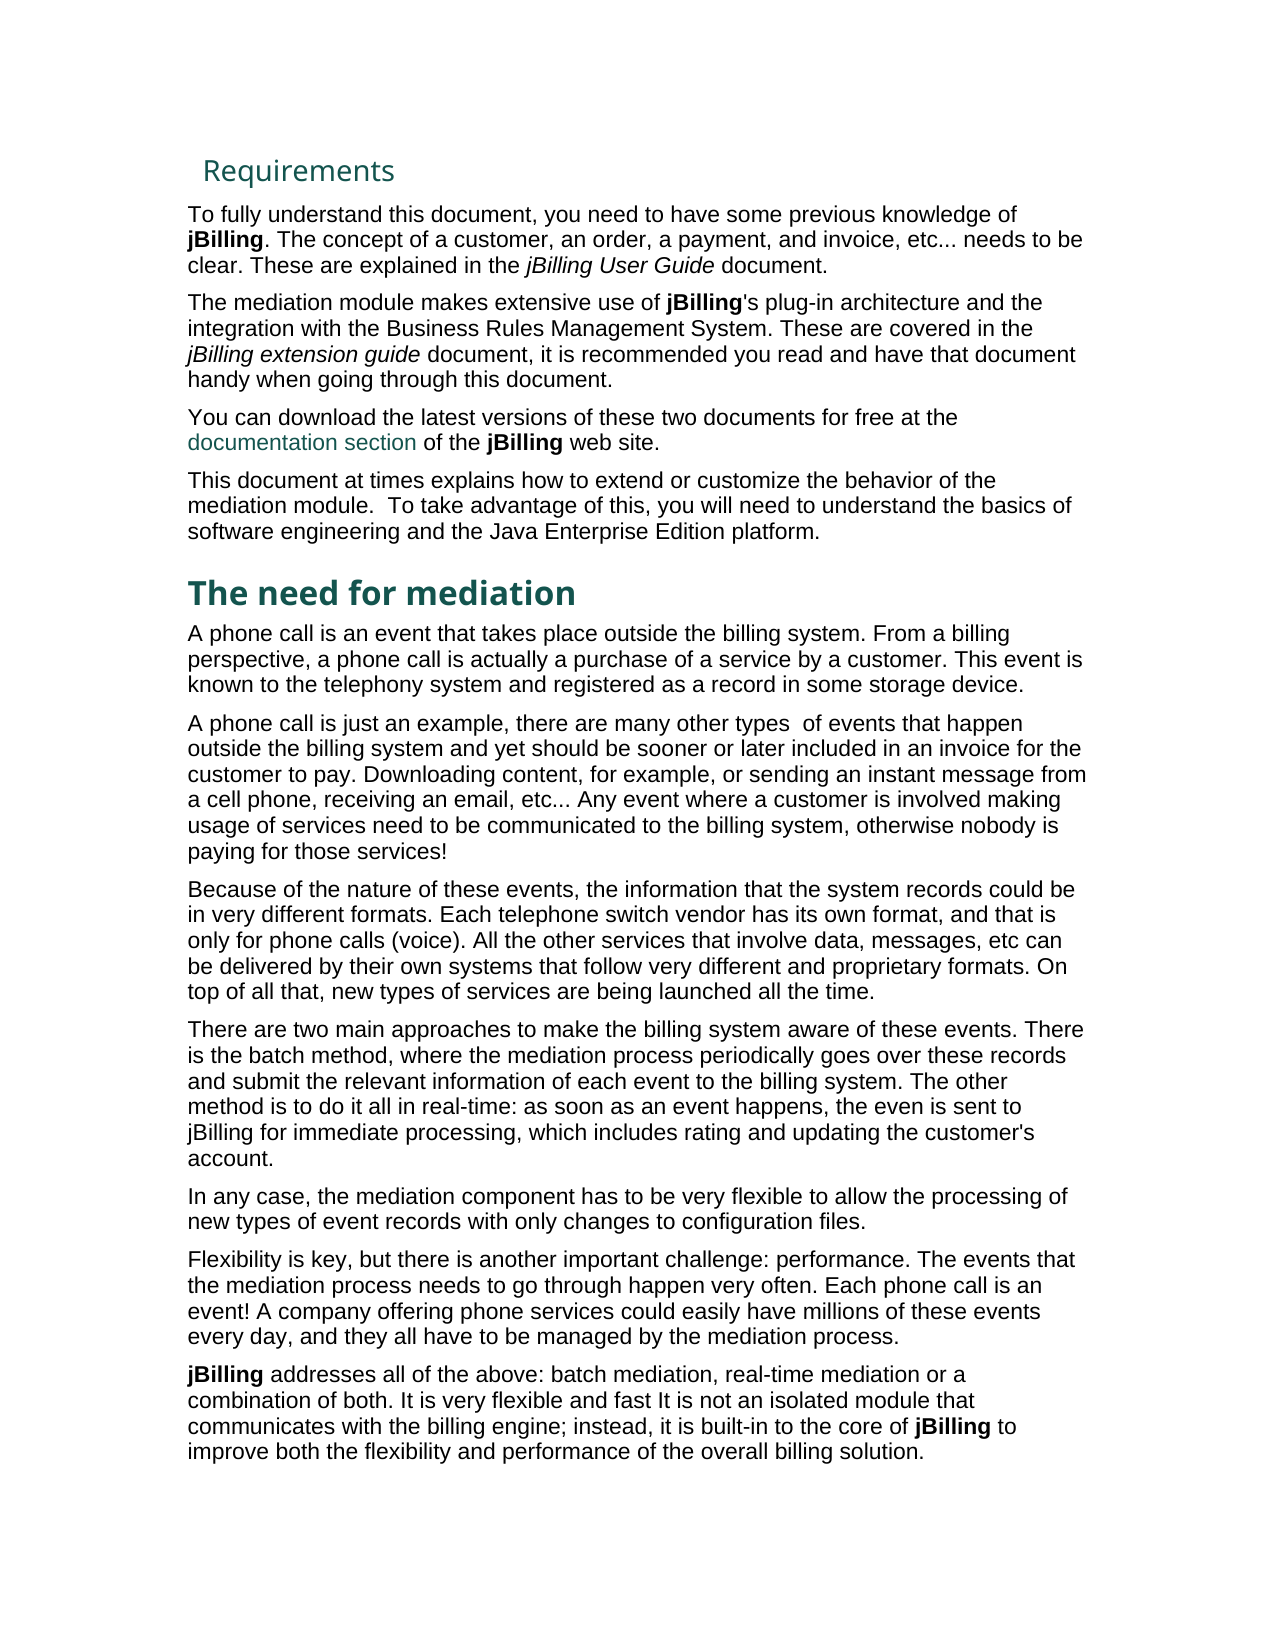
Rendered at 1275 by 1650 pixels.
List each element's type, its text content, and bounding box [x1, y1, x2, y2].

text This document at times explains how to extend or customize the behavior of the mediation module. To take advantage of this, you will need to understand the basics of software engineering and the Java Enterprise Edition platform. [187, 467, 1087, 544]
text A phone call is an event that takes place outside the billing system. From a billing perspective, a phone call is actually a purchase of a service by a customer. This event is known to the telephony system and registered as a record in some storage device. [187, 621, 1087, 698]
text The mediation module makes extensive use of jBilling's plug-in architecture and the integration with the Business Rules Management System. These are covered in the jBilling extension guide document, it is recommended you read and have that document handy when going through this document. [187, 290, 1087, 393]
text Because of the nature of these events, the information that the system records could be in very different formats. Each telephone switch vendor has its own format, and that is only for phone calls (voice). All the other services that involve data, messages, etc can be delivered by their own systems that follow very different and proprietary formats. On top of all that, new types of services are being launched all the time. [187, 877, 1087, 1005]
text In any case, the mediation component has to be very flexible to allow the processing of new types of event records with only changes to configuration files. [187, 1183, 1087, 1235]
subtitle The need for mediation [187, 569, 1087, 615]
text Flexibility is key, but there is another important challenge: performance. The events that the mediation process needs to go through happen very often. Each phone call is an event! A company offering phone services could easily have millions of these events every day, and they all have to be managed by the mediation process. [187, 1247, 1087, 1350]
text A phone call is just an example, there are many other types of events that happen outside the billing system and yet should be sooner or later included in an invoice for the customer to pay. Downloading content, for example, or sending an instant message from a cell phone, receiving an email, etc... Any event where a customer is involved making usage of services need to be communicated to the billing system, otherwise nobody is paying for those services! [187, 710, 1087, 864]
text To fully understand this document, you need to have some previous knowledge of jBilling. The concept of a customer, an order, a payment, and invoice, etc... needs to be clear. These are explained in the jBilling User Guide document. [187, 201, 1087, 278]
text There are two main approaches to make the billing system aware of these events. There is the batch method, where the mediation process periodically goes over these records and submit the relevant information of each event to the billing system. The other method is to do it all in real-time: as soon as an event happens, the even is sent to jBilling for immediate processing, which includes rating and updating the customer's account. [187, 1017, 1087, 1171]
subtitle Requirements [202, 150, 1087, 190]
text jBilling addresses all of the above: batch mediation, real-time mediation or a combination of both. It is very flexible and fast It is not an isolated module that communicates with the billing engine; instead, it is built-in to the core of jBilling to improve both the flexibility and performance of the overall billing solution. [187, 1362, 1087, 1465]
text You can download the latest versions of these two documents for free at the documentation section of the jBilling web site. [187, 404, 1087, 456]
